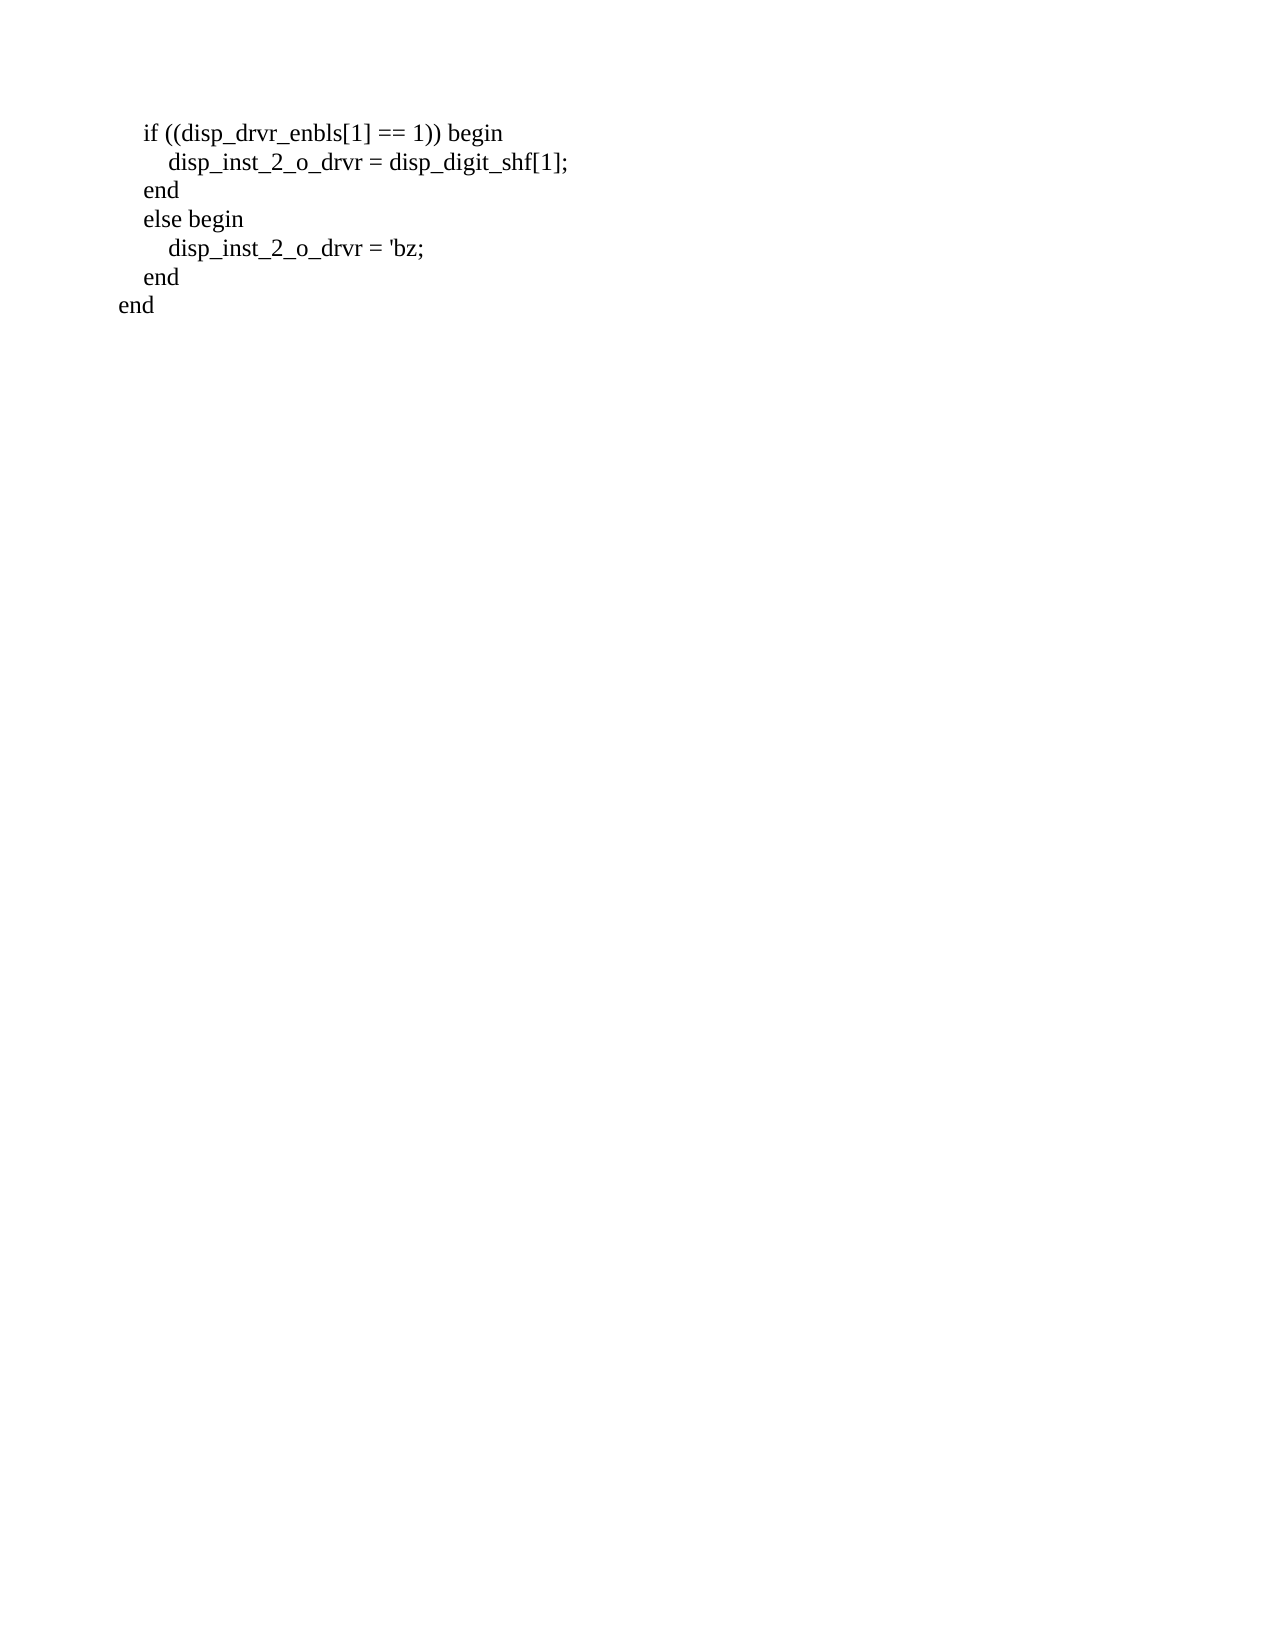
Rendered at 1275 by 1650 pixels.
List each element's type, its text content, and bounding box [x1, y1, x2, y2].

text if ((disp_drvr_enbls[1] == 1)) begin [118, 118, 1157, 147]
text else begin [118, 204, 1157, 233]
text end [118, 291, 1157, 319]
text end [118, 176, 1157, 204]
text disp_inst_2_o_drvr = disp_digit_shf[1]; [118, 147, 1157, 176]
text end [118, 262, 1157, 291]
text disp_inst_2_o_drvr = 'bz; [118, 233, 1157, 262]
